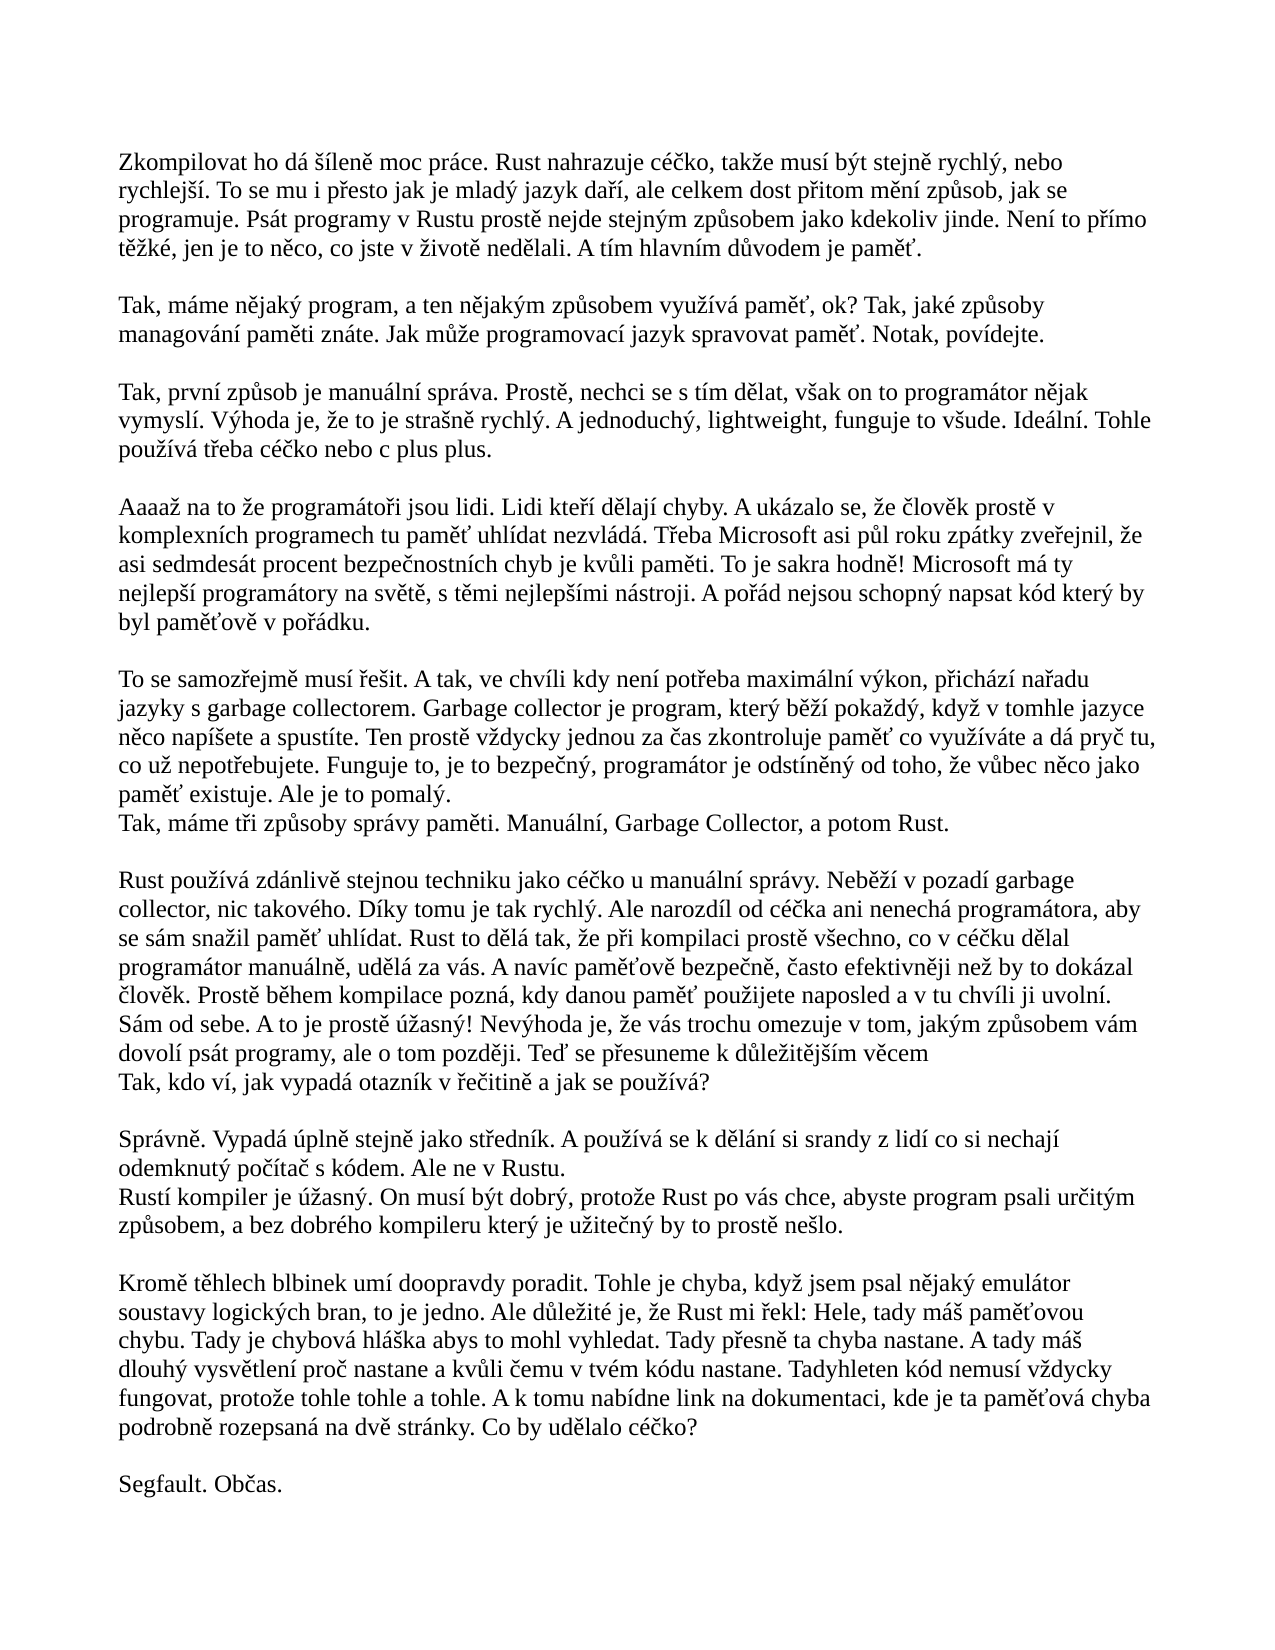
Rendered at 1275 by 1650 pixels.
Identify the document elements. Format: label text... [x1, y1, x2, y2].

text Tak, kdo ví, jak vypadá otazník v řečitině a jak se používá? [118, 1067, 1157, 1096]
text Rustí kompiler je úžasný. On musí být dobrý, protože Rust po vás chce, abyste program psali určitým způsobem, a bez dobrého kompileru který je užitečný by to prostě nešlo. [118, 1182, 1157, 1239]
text To se samozřejmě musí řešit. A tak, ve chvíli kdy není potřeba maximální výkon, přichází nařadu jazyky s garbage collectorem. Garbage collector je program, který běží pokaždý, když v tomhle jazyce něco napíšete a spustíte. Ten prostě vždycky jednou za čas zkontroluje paměť co využíváte a dá pryč tu, co už nepotřebujete. Funguje to, je to bezpečný, programátor je odstíněný od toho, že vůbec něco jako paměť existuje. Ale je to pomalý. [118, 664, 1157, 808]
text Tak, první způsob je manuální správa. Prostě, nechci se s tím dělat, však on to programátor nějak vymyslí. Výhoda je, že to je strašně rychlý. A jednoduchý, lightweight, funguje to všude. Ideální. Tohle používá třeba céčko nebo c plus plus. [118, 377, 1157, 463]
text Tak, máme tři způsoby správy paměti. Manuální, Garbage Collector, a potom Rust. [118, 808, 1157, 837]
text Tak, máme nějaký program, a ten nějakým způsobem využívá paměť, ok? Tak, jaké způsoby managování paměti znáte. Jak může programovací jazyk spravovat paměť. Notak, povídejte. [118, 291, 1157, 348]
text Zkompilovat ho dá šíleně moc práce. Rust nahrazuje céčko, takže musí být stejně rychlý, nebo rychlejší. To se mu i přesto jak je mladý jazyk daří, ale celkem dost přitom mění způsob, jak se programuje. Psát programy v Rustu prostě nejde stejným způsobem jako kdekoliv jinde. Není to přímo těžké, jen je to něco, co jste v životě nedělali. A tím hlavním důvodem je paměť. [118, 147, 1157, 262]
text Kromě těhlech blbinek umí doopravdy poradit. Tohle je chyba, když jsem psal nějaký emulátor soustavy logických bran, to je jedno. Ale důležité je, že Rust mi řekl: Hele, tady máš paměťovou chybu. Tady je chybová hláška abys to mohl vyhledat. Tady přesně ta chyba nastane. A tady máš dlouhý vysvětlení proč nastane a kvůli čemu v tvém kódu nastane. Tadyhleten kód nemusí vždycky fungovat, protože tohle tohle a tohle. A k tomu nabídne link na dokumentaci, kde je ta paměťová chyba podrobně rozepsaná na dvě stránky. Co by udělalo céčko? [118, 1268, 1157, 1441]
text Rust používá zdánlivě stejnou techniku jako céčko u manuální správy. Neběží v pozadí garbage collector, nic takového. Díky tomu je tak rychlý. Ale narozdíl od céčka ani nenechá programátora, aby se sám snažil paměť uhlídat. Rust to dělá tak, že při kompilaci prostě všechno, co v céčku dělal programátor manuálně, udělá za vás. A navíc paměťově bezpečně, často efektivněji než by to dokázal člověk. Prostě během kompilace pozná, kdy danou paměť použijete naposled a v tu chvíli ji uvolní. Sám od sebe. A to je prostě úžasný! Nevýhoda je, že vás trochu omezuje v tom, jakým způsobem vám dovolí psát programy, ale o tom později. Teď se přesuneme k důležitějším věcem [118, 866, 1157, 1067]
text Aaaaž na to že programátoři jsou lidi. Lidi kteří dělají chyby. A ukázalo se, že člověk prostě v komplexních programech tu paměť uhlídat nezvládá. Třeba Microsoft asi půl roku zpátky zveřejnil, že asi sedmdesát procent bezpečnostních chyb je kvůli paměti. To je sakra hodně! Microsoft má ty nejlepší programátory na světě, s těmi nejlepšími nástroji. A pořád nejsou schopný napsat kód který by byl paměťově v pořádku. [118, 492, 1157, 636]
text Správně. Vypadá úplně stejně jako středník. A používá se k dělání si srandy z lidí co si nechají odemknutý počítač s kódem. Ale ne v Rustu. [118, 1124, 1157, 1182]
text Segfault. Občas. [118, 1469, 1157, 1498]
